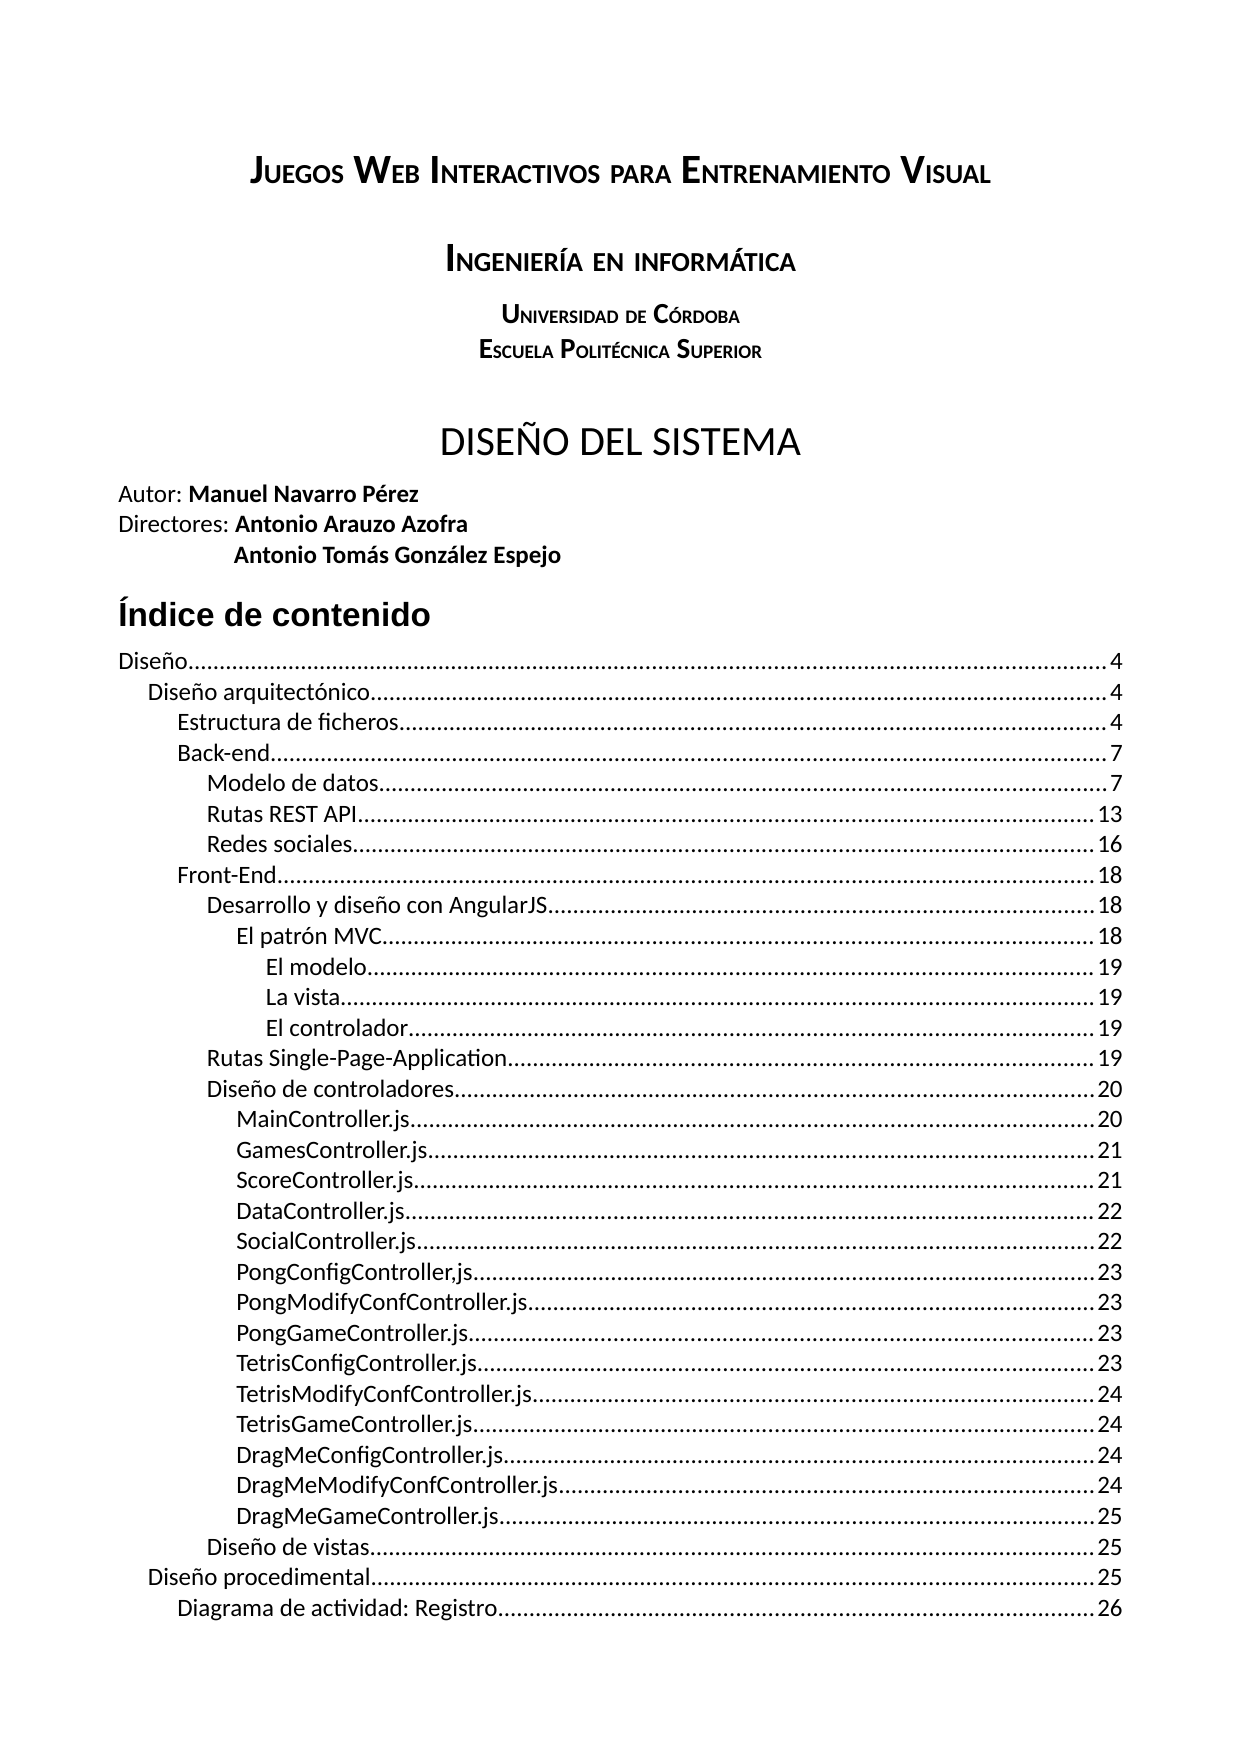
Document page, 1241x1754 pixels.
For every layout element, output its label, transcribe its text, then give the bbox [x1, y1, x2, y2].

text Diseño procedimental 25 [148, 1561, 1122, 1592]
text El patrón MVC 18 [236, 920, 1122, 951]
text MainController.js 20 [236, 1103, 1122, 1134]
text TetrisGameController.js 24 [236, 1408, 1122, 1439]
text DataController.js 22 [236, 1195, 1122, 1225]
text Diseño arquitectónico 4 [148, 676, 1122, 707]
text El controlador 19 [266, 1012, 1122, 1042]
text ScoreController.js 21 [236, 1164, 1122, 1195]
text TetrisModifyConfController.js 24 [236, 1378, 1122, 1408]
text Autor: Manuel Navarro Pérez [118, 478, 1122, 508]
text DragMeModifyConfController.js 24 [236, 1469, 1122, 1500]
text Diseño de controladores 20 [207, 1073, 1122, 1103]
text Antonio Tomás González Espejo [234, 539, 1122, 569]
subtitle Índice de contenido [118, 594, 1122, 633]
text PongModifyConfController.js 23 [236, 1286, 1122, 1317]
text Desarrollo y diseño con AngularJS 18 [207, 890, 1122, 920]
text El modelo 19 [266, 951, 1122, 981]
text SocialController.js 22 [236, 1225, 1122, 1256]
text DragMeConfigController.js 24 [236, 1439, 1122, 1469]
text DISEÑO DEL SISTEMA [118, 415, 1122, 466]
text DragMeGameController.js 25 [236, 1500, 1122, 1531]
text Front-End 18 [177, 859, 1122, 890]
text Diseño de vistas 25 [207, 1531, 1122, 1561]
text La vista 19 [266, 981, 1122, 1012]
text Rutas Single-Page-Application 19 [207, 1042, 1122, 1073]
text Ingeniería en informática [118, 231, 1122, 282]
text Juegos Web Interactivos para Entrenamiento Visual [118, 143, 1122, 194]
text Redes sociales 16 [207, 829, 1122, 859]
text Universidad de Córdoba [118, 295, 1122, 330]
text Diagrama de actividad: Registro 26 [177, 1592, 1122, 1622]
text PongGameController.js 23 [236, 1317, 1122, 1347]
text Escuela Politécnica Superior [118, 330, 1122, 366]
text GamesController.js 21 [236, 1134, 1122, 1164]
text Rutas REST API 13 [207, 798, 1122, 829]
text Modelo de datos 7 [207, 768, 1122, 798]
text Estructura de ficheros 4 [177, 707, 1122, 737]
text Diseño 4 [118, 646, 1122, 676]
text Directores: Antonio Arauzo Azofra [118, 508, 1122, 539]
text Back-end 7 [177, 737, 1122, 768]
text PongConfigController,js 23 [236, 1256, 1122, 1286]
text TetrisConfigController.js 23 [236, 1347, 1122, 1378]
